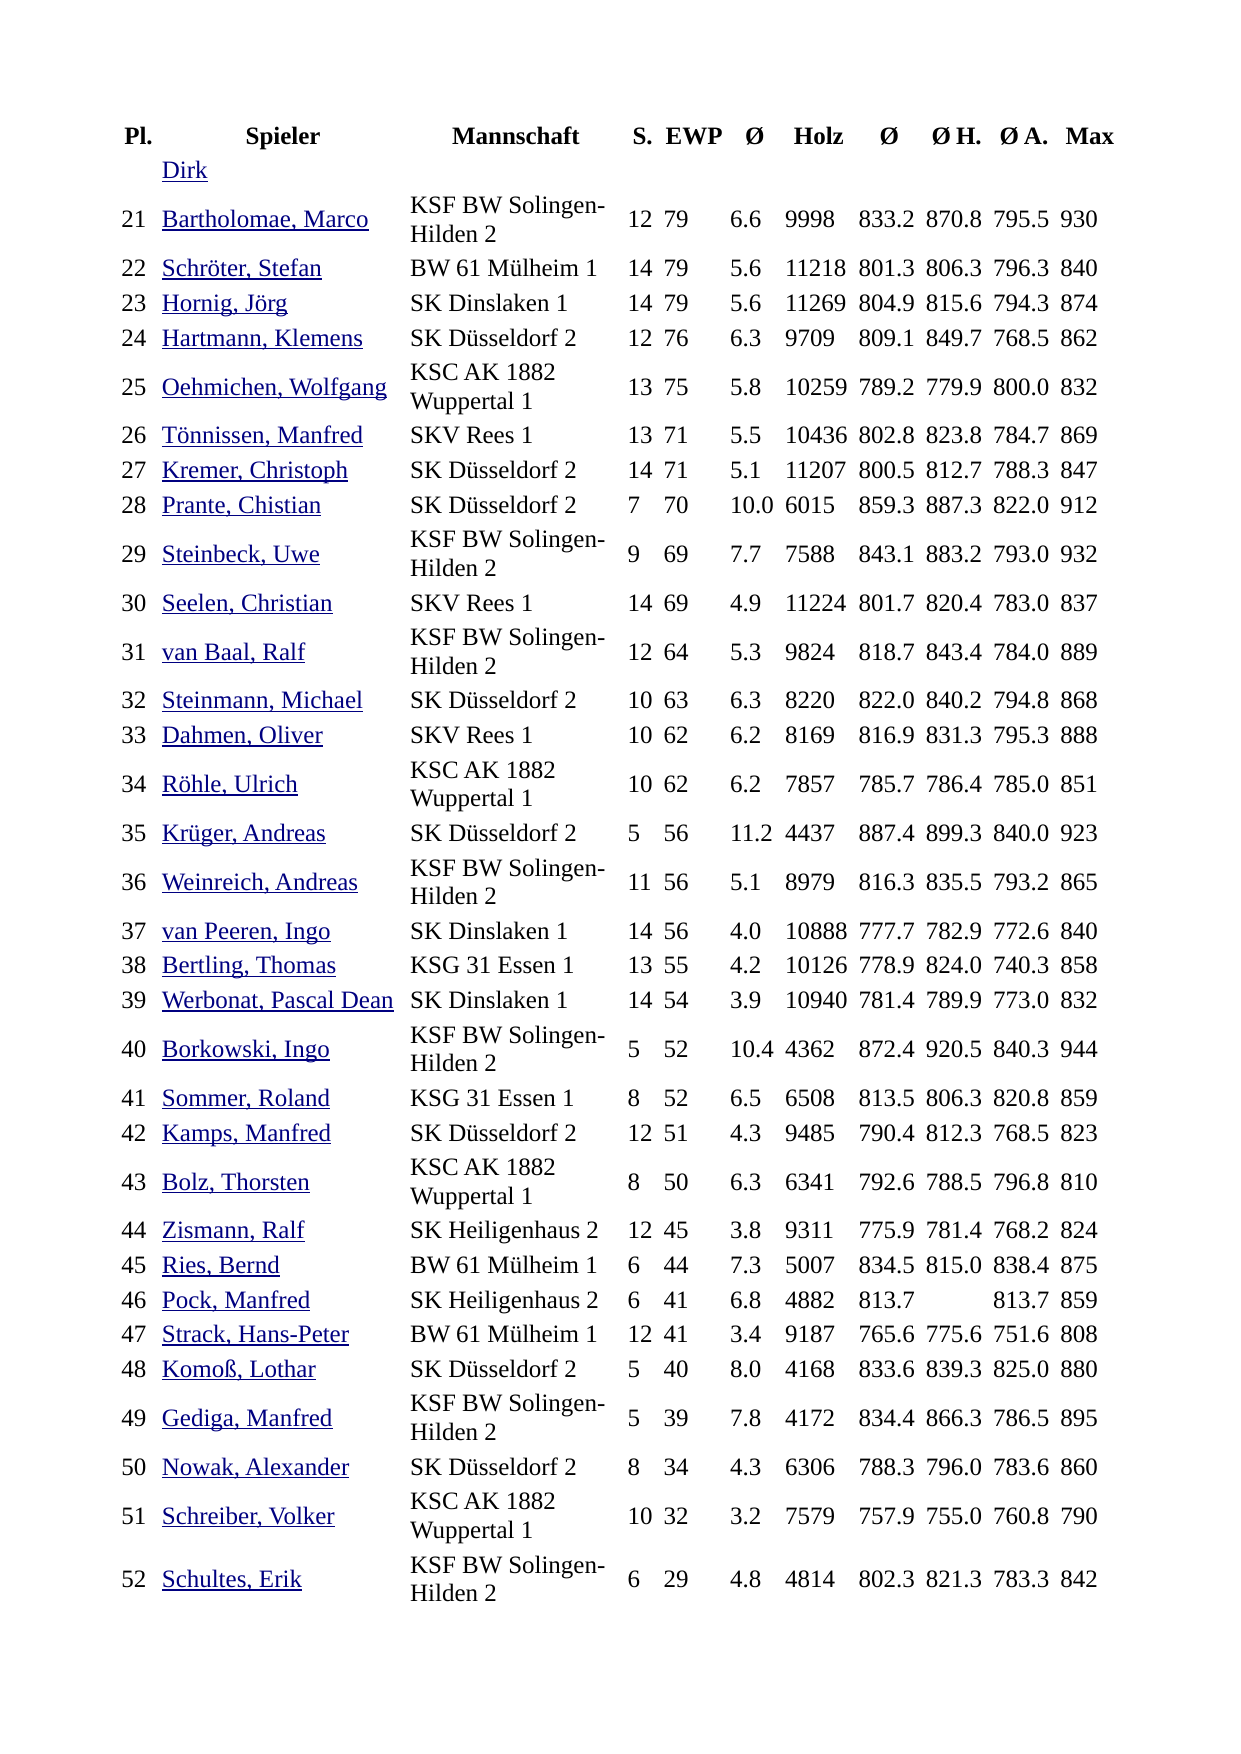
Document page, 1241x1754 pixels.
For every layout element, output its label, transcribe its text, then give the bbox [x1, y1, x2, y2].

table_cell 810 [1057, 1149, 1122, 1213]
table_cell 784.7 [990, 418, 1057, 452]
table_cell 802.8 [855, 418, 923, 452]
table_cell 8.0 [727, 1351, 782, 1386]
table_cell 777.7 [855, 913, 923, 948]
table_header EWP [660, 118, 727, 153]
table_cell 808 [1057, 1316, 1122, 1351]
table_header S. [624, 118, 660, 153]
table_cell 4.2 [727, 948, 782, 982]
table_cell 5.5 [727, 418, 782, 452]
table_cell 37 [118, 913, 159, 948]
table_cell 3.4 [727, 1316, 782, 1351]
table_cell SK Düsseldorf 2 [407, 487, 624, 521]
table_cell 8220 [782, 683, 855, 717]
table_cell 868 [1057, 683, 1122, 717]
table_cell 8979 [782, 850, 855, 913]
table_cell 7.7 [727, 521, 782, 585]
table_cell Kremer, Christoph [159, 452, 407, 487]
table_cell 784.0 [990, 619, 1057, 683]
table_cell 45 [118, 1247, 159, 1282]
table_cell 35 [118, 815, 159, 850]
table_cell 813.7 [855, 1282, 923, 1316]
table_cell 10 [624, 752, 660, 815]
table_cell 834.5 [855, 1247, 923, 1282]
table_cell 36 [118, 850, 159, 913]
table_cell 843.1 [855, 521, 923, 585]
table_cell SK Dinslaken 1 [407, 285, 624, 320]
table_cell 800.0 [990, 354, 1057, 418]
table_cell 41 [118, 1080, 159, 1115]
table_cell 50 [660, 1149, 727, 1213]
table_header Ø [727, 118, 782, 153]
table_cell 796.0 [923, 1449, 990, 1483]
table_cell 788.3 [855, 1449, 923, 1483]
table_cell 69 [660, 585, 727, 619]
table_cell 75 [660, 354, 727, 418]
table_cell 786.5 [990, 1386, 1057, 1449]
table_cell 38 [118, 948, 159, 982]
table_cell 5007 [782, 1247, 855, 1282]
table_cell 781.4 [923, 1213, 990, 1247]
table_cell 64 [660, 619, 727, 683]
table_cell Nowak, Alexander [159, 1449, 407, 1483]
table_cell 790 [1057, 1484, 1122, 1547]
table_cell 10 [624, 1484, 660, 1547]
table_cell 872.4 [855, 1017, 923, 1080]
table_cell 824 [1057, 1213, 1122, 1247]
table_cell 5.1 [727, 452, 782, 487]
table_cell 823 [1057, 1115, 1122, 1149]
table_cell 12 [624, 1213, 660, 1247]
table_cell 840 [1057, 251, 1122, 285]
table_cell 870.8 [923, 187, 990, 251]
table_cell BW 61 Mülheim 1 [407, 1247, 624, 1282]
table_cell Steinbeck, Uwe [159, 521, 407, 585]
table_cell 5.8 [727, 354, 782, 418]
table_cell 6.2 [727, 752, 782, 815]
table_cell 6.5 [727, 1080, 782, 1115]
table_cell 796.8 [990, 1149, 1057, 1213]
table_cell 802.3 [855, 1547, 923, 1610]
table_cell 14 [624, 285, 660, 320]
table_cell 795.3 [990, 717, 1057, 752]
table_cell 782.9 [923, 913, 990, 948]
table_cell 30 [118, 585, 159, 619]
table_cell 28 [118, 487, 159, 521]
table_cell [660, 153, 727, 187]
table_cell 789.2 [855, 354, 923, 418]
table_cell 783.3 [990, 1547, 1057, 1610]
table_cell 7.3 [727, 1247, 782, 1282]
table_header Ø H. [923, 118, 990, 153]
table_cell [782, 153, 855, 187]
table_cell 9 [624, 521, 660, 585]
table_cell 40 [118, 1017, 159, 1080]
table_cell 833.6 [855, 1351, 923, 1386]
table_cell 54 [660, 982, 727, 1017]
table_cell 44 [660, 1247, 727, 1282]
table_cell KSC AK 1882 Wuppertal 1 [407, 1149, 624, 1213]
table_cell SK Düsseldorf 2 [407, 1115, 624, 1149]
table_cell 837 [1057, 585, 1122, 619]
table_cell Kamps, Manfred [159, 1115, 407, 1149]
table_cell [118, 153, 159, 187]
table_cell 12 [624, 1115, 660, 1149]
table_cell 790.4 [855, 1115, 923, 1149]
table_cell 4.3 [727, 1115, 782, 1149]
table_cell 6341 [782, 1149, 855, 1213]
table_cell 816.9 [855, 717, 923, 752]
table_cell 923 [1057, 815, 1122, 850]
table_cell BW 61 Mülheim 1 [407, 1316, 624, 1351]
table_cell 847 [1057, 452, 1122, 487]
table_cell 14 [624, 913, 660, 948]
table_cell 794.3 [990, 285, 1057, 320]
table_cell 4814 [782, 1547, 855, 1610]
table_cell 859 [1057, 1282, 1122, 1316]
table_cell Steinmann, Michael [159, 683, 407, 717]
table_cell Prante, Chistian [159, 487, 407, 521]
table_cell 849.7 [923, 320, 990, 354]
table_cell 5.3 [727, 619, 782, 683]
table_cell 920.5 [923, 1017, 990, 1080]
table_cell 71 [660, 418, 727, 452]
table_cell 11269 [782, 285, 855, 320]
table_cell 52 [118, 1547, 159, 1610]
table_cell 4168 [782, 1351, 855, 1386]
table_cell 10.0 [727, 487, 782, 521]
table_cell 10888 [782, 913, 855, 948]
table_cell 41 [660, 1316, 727, 1351]
table_cell 4437 [782, 815, 855, 850]
table_cell 7579 [782, 1484, 855, 1547]
table_cell 62 [660, 752, 727, 815]
table_cell Seelen, Christian [159, 585, 407, 619]
table_cell Pock, Manfred [159, 1282, 407, 1316]
table_cell 4882 [782, 1282, 855, 1316]
table_cell SK Dinslaken 1 [407, 982, 624, 1017]
table_cell 31 [118, 619, 159, 683]
table_cell [855, 153, 923, 187]
table_cell 840.3 [990, 1017, 1057, 1080]
table_cell 8 [624, 1080, 660, 1115]
table_cell 62 [660, 717, 727, 752]
table_cell 880 [1057, 1351, 1122, 1386]
table_cell KSF BW Solingen-Hilden 2 [407, 187, 624, 251]
table_cell Krüger, Andreas [159, 815, 407, 850]
table_cell 889 [1057, 619, 1122, 683]
table_cell 869 [1057, 418, 1122, 452]
table_cell 874 [1057, 285, 1122, 320]
table_header Ø A. [990, 118, 1057, 153]
table_cell 4.0 [727, 913, 782, 948]
table_cell SKV Rees 1 [407, 585, 624, 619]
table_cell Schreiber, Volker [159, 1484, 407, 1547]
table_cell 778.9 [855, 948, 923, 982]
table_cell 815.6 [923, 285, 990, 320]
table_cell 887.4 [855, 815, 923, 850]
table_cell 5 [624, 1351, 660, 1386]
table_header Spieler [159, 118, 407, 153]
table_cell 79 [660, 285, 727, 320]
table_cell 10940 [782, 982, 855, 1017]
table_cell [624, 153, 660, 187]
table_cell 822.0 [990, 487, 1057, 521]
table_cell 865 [1057, 850, 1122, 913]
table_cell 806.3 [923, 251, 990, 285]
table_cell 69 [660, 521, 727, 585]
table_cell KSF BW Solingen-Hilden 2 [407, 1547, 624, 1610]
table_cell 3.9 [727, 982, 782, 1017]
table_cell 11 [624, 850, 660, 913]
table_cell SK Düsseldorf 2 [407, 452, 624, 487]
table_cell 32 [118, 683, 159, 717]
table_cell Gediga, Manfred [159, 1386, 407, 1449]
table_cell 12 [624, 1316, 660, 1351]
table_cell Dahmen, Oliver [159, 717, 407, 752]
table_cell 768.5 [990, 1115, 1057, 1149]
table_cell SK Dinslaken 1 [407, 913, 624, 948]
table_cell 6.3 [727, 320, 782, 354]
table_cell 789.9 [923, 982, 990, 1017]
table_cell 821.3 [923, 1547, 990, 1610]
table_cell SK Düsseldorf 2 [407, 683, 624, 717]
table_cell 3.2 [727, 1484, 782, 1547]
table_cell 760.8 [990, 1484, 1057, 1547]
table_cell 824.0 [923, 948, 990, 982]
table_cell 5 [624, 1017, 660, 1080]
table_cell 63 [660, 683, 727, 717]
table_cell 9824 [782, 619, 855, 683]
table_cell 14 [624, 982, 660, 1017]
table_cell 840 [1057, 913, 1122, 948]
table_cell 816.3 [855, 850, 923, 913]
table_cell 34 [118, 752, 159, 815]
table_cell 51 [118, 1484, 159, 1547]
table_cell Zismann, Ralf [159, 1213, 407, 1247]
table_cell Hornig, Jörg [159, 285, 407, 320]
table_cell 825.0 [990, 1351, 1057, 1386]
table_cell 6.3 [727, 683, 782, 717]
table_cell 24 [118, 320, 159, 354]
table_cell 809.1 [855, 320, 923, 354]
table_cell 815.0 [923, 1247, 990, 1282]
table_cell Strack, Hans-Peter [159, 1316, 407, 1351]
table_cell 788.3 [990, 452, 1057, 487]
table_cell 56 [660, 913, 727, 948]
table_cell Dirk [159, 153, 407, 187]
table_cell 822.0 [855, 683, 923, 717]
table_cell 740.3 [990, 948, 1057, 982]
table_cell 806.3 [923, 1080, 990, 1115]
table_cell 801.3 [855, 251, 923, 285]
table_cell 8169 [782, 717, 855, 752]
table_cell 9709 [782, 320, 855, 354]
table_cell 22 [118, 251, 159, 285]
table_cell 11224 [782, 585, 855, 619]
table_cell 51 [660, 1115, 727, 1149]
table_cell 768.5 [990, 320, 1057, 354]
table_cell 39 [660, 1386, 727, 1449]
table_cell 842 [1057, 1547, 1122, 1610]
table_cell 751.6 [990, 1316, 1057, 1351]
table_cell 6.2 [727, 717, 782, 752]
table_cell 862 [1057, 320, 1122, 354]
table_cell Oehmichen, Wolfgang [159, 354, 407, 418]
table_cell 10 [624, 683, 660, 717]
table_cell Ries, Bernd [159, 1247, 407, 1282]
table_cell 39 [118, 982, 159, 1017]
table_cell KSC AK 1882 Wuppertal 1 [407, 1484, 624, 1547]
table_cell 932 [1057, 521, 1122, 585]
table_cell 9485 [782, 1115, 855, 1149]
table_cell 7 [624, 487, 660, 521]
table_cell 895 [1057, 1386, 1122, 1449]
table_cell 13 [624, 948, 660, 982]
table_cell Tönnissen, Manfred [159, 418, 407, 452]
table_cell 840.2 [923, 683, 990, 717]
table_cell 8 [624, 1149, 660, 1213]
table_cell 843.4 [923, 619, 990, 683]
table_cell 25 [118, 354, 159, 418]
table_cell 42 [118, 1115, 159, 1149]
table_cell 832 [1057, 354, 1122, 418]
table_cell 4172 [782, 1386, 855, 1449]
table_cell 6508 [782, 1080, 855, 1115]
table_cell 44 [118, 1213, 159, 1247]
table_header Ø [855, 118, 923, 153]
table_cell 4.8 [727, 1547, 782, 1610]
table_cell Schröter, Stefan [159, 251, 407, 285]
table_cell Hartmann, Klemens [159, 320, 407, 354]
table_cell 4.9 [727, 585, 782, 619]
table_cell [727, 153, 782, 187]
table_cell 5 [624, 1386, 660, 1449]
table_cell 823.8 [923, 418, 990, 452]
table_cell Bertling, Thomas [159, 948, 407, 982]
table_header Max [1057, 118, 1122, 153]
table_cell 930 [1057, 187, 1122, 251]
table_cell 29 [118, 521, 159, 585]
table_cell 13 [624, 418, 660, 452]
table_cell 3.8 [727, 1213, 782, 1247]
table_cell 9187 [782, 1316, 855, 1351]
table_header Holz [782, 118, 855, 153]
table_cell 860 [1057, 1449, 1122, 1483]
table_cell Sommer, Roland [159, 1080, 407, 1115]
table_cell 899.3 [923, 815, 990, 850]
table_cell 7857 [782, 752, 855, 815]
table_cell 56 [660, 815, 727, 850]
table_cell 10.4 [727, 1017, 782, 1080]
table_cell 11.2 [727, 815, 782, 850]
table_cell Bolz, Thorsten [159, 1149, 407, 1213]
table_cell 779.9 [923, 354, 990, 418]
table_cell 6.3 [727, 1149, 782, 1213]
table_cell van Peeren, Ingo [159, 913, 407, 948]
table_cell [923, 1282, 990, 1316]
table_cell 757.9 [855, 1484, 923, 1547]
table_cell 48 [118, 1351, 159, 1386]
table_cell 793.2 [990, 850, 1057, 913]
table_cell [1057, 153, 1122, 187]
table_cell 56 [660, 850, 727, 913]
table_cell 43 [118, 1149, 159, 1213]
table_cell 793.0 [990, 521, 1057, 585]
table_cell 888 [1057, 717, 1122, 752]
table_cell 9311 [782, 1213, 855, 1247]
table_cell 10436 [782, 418, 855, 452]
table_cell [407, 153, 624, 187]
table_cell 7588 [782, 521, 855, 585]
table_cell 10126 [782, 948, 855, 982]
table_cell 27 [118, 452, 159, 487]
table_cell 813.5 [855, 1080, 923, 1115]
table_cell 840.0 [990, 815, 1057, 850]
table_cell 41 [660, 1282, 727, 1316]
table_cell 875 [1057, 1247, 1122, 1282]
table_cell KSF BW Solingen-Hilden 2 [407, 619, 624, 683]
table_cell Röhle, Ulrich [159, 752, 407, 815]
table_cell 4362 [782, 1017, 855, 1080]
table_cell 5.1 [727, 850, 782, 913]
table_cell 783.6 [990, 1449, 1057, 1483]
table_cell 773.0 [990, 982, 1057, 1017]
table_cell 10259 [782, 354, 855, 418]
table_cell 785.0 [990, 752, 1057, 815]
table_cell Bartholomae, Marco [159, 187, 407, 251]
table_cell 11218 [782, 251, 855, 285]
table_cell 6015 [782, 487, 855, 521]
table_cell 785.7 [855, 752, 923, 815]
table_cell 11207 [782, 452, 855, 487]
table_cell SK Heiligenhaus 2 [407, 1213, 624, 1247]
table_cell 6 [624, 1547, 660, 1610]
table_cell 794.8 [990, 683, 1057, 717]
table_cell 768.2 [990, 1213, 1057, 1247]
table_cell 79 [660, 251, 727, 285]
table_cell 800.5 [855, 452, 923, 487]
table_cell 786.4 [923, 752, 990, 815]
table_cell 795.5 [990, 187, 1057, 251]
table_cell 12 [624, 187, 660, 251]
table_cell 804.9 [855, 285, 923, 320]
table_cell 4.3 [727, 1449, 782, 1483]
table_cell SK Düsseldorf 2 [407, 815, 624, 850]
table_cell 859 [1057, 1080, 1122, 1115]
table_cell 783.0 [990, 585, 1057, 619]
table_cell 26 [118, 418, 159, 452]
table_cell Schultes, Erik [159, 1547, 407, 1610]
table_cell 792.6 [855, 1149, 923, 1213]
table_cell 21 [118, 187, 159, 251]
table_cell 29 [660, 1547, 727, 1610]
table_cell SK Düsseldorf 2 [407, 320, 624, 354]
table_cell 40 [660, 1351, 727, 1386]
table_cell 866.3 [923, 1386, 990, 1449]
table_cell 912 [1057, 487, 1122, 521]
table_cell 8 [624, 1449, 660, 1483]
table_cell 12 [624, 619, 660, 683]
table_cell 9998 [782, 187, 855, 251]
table_cell 46 [118, 1282, 159, 1316]
table_cell Komoß, Lothar [159, 1351, 407, 1386]
table_cell 818.7 [855, 619, 923, 683]
table_cell 5.6 [727, 285, 782, 320]
table_header Pl. [118, 118, 159, 153]
table_cell SK Düsseldorf 2 [407, 1351, 624, 1386]
table_cell KSC AK 1882 Wuppertal 1 [407, 354, 624, 418]
table_cell 5.6 [727, 251, 782, 285]
table_cell KSG 31 Essen 1 [407, 948, 624, 982]
table_cell 801.7 [855, 585, 923, 619]
table_cell SK Düsseldorf 2 [407, 1449, 624, 1483]
table_cell 23 [118, 285, 159, 320]
table_cell 79 [660, 187, 727, 251]
table_cell 70 [660, 487, 727, 521]
table_cell Werbonat, Pascal Dean [159, 982, 407, 1017]
table_cell 820.8 [990, 1080, 1057, 1115]
table_cell 52 [660, 1017, 727, 1080]
table_cell 859.3 [855, 487, 923, 521]
table_cell 820.4 [923, 585, 990, 619]
table_cell 813.7 [990, 1282, 1057, 1316]
table_cell Weinreich, Andreas [159, 850, 407, 913]
table_cell 45 [660, 1213, 727, 1247]
table_cell 887.3 [923, 487, 990, 521]
table_cell 32 [660, 1484, 727, 1547]
table_cell 781.4 [855, 982, 923, 1017]
table_cell 55 [660, 948, 727, 982]
table_cell 76 [660, 320, 727, 354]
table_cell 6.6 [727, 187, 782, 251]
table_cell 33 [118, 717, 159, 752]
table_cell 12 [624, 320, 660, 354]
table_cell 14 [624, 251, 660, 285]
table_cell 6.8 [727, 1282, 782, 1316]
table_cell 775.6 [923, 1316, 990, 1351]
table_cell 10 [624, 717, 660, 752]
table_cell 755.0 [923, 1484, 990, 1547]
table_cell 851 [1057, 752, 1122, 815]
table_cell 833.2 [855, 187, 923, 251]
table_cell 831.3 [923, 717, 990, 752]
table_cell BW 61 Mülheim 1 [407, 251, 624, 285]
table_cell [990, 153, 1057, 187]
table_cell 775.9 [855, 1213, 923, 1247]
table_cell 47 [118, 1316, 159, 1351]
table_cell 858 [1057, 948, 1122, 982]
table_cell 765.6 [855, 1316, 923, 1351]
table_cell 834.4 [855, 1386, 923, 1449]
table_cell 883.2 [923, 521, 990, 585]
table_cell SKV Rees 1 [407, 717, 624, 752]
table_cell 944 [1057, 1017, 1122, 1080]
table_cell Borkowski, Ingo [159, 1017, 407, 1080]
table_cell 52 [660, 1080, 727, 1115]
table_cell 7.8 [727, 1386, 782, 1449]
table_cell [923, 153, 990, 187]
table_cell 835.5 [923, 850, 990, 913]
table_cell 13 [624, 354, 660, 418]
table_header Mannschaft [407, 118, 624, 153]
table_cell 14 [624, 585, 660, 619]
table_cell SKV Rees 1 [407, 418, 624, 452]
table_cell 796.3 [990, 251, 1057, 285]
table_cell 812.7 [923, 452, 990, 487]
table_cell 6 [624, 1282, 660, 1316]
table_cell 6306 [782, 1449, 855, 1483]
table_cell 49 [118, 1386, 159, 1449]
table_cell SK Heiligenhaus 2 [407, 1282, 624, 1316]
table_cell 14 [624, 452, 660, 487]
table_cell 71 [660, 452, 727, 487]
table_cell KSG 31 Essen 1 [407, 1080, 624, 1115]
table_cell KSF BW Solingen-Hilden 2 [407, 850, 624, 913]
table_cell van Baal, Ralf [159, 619, 407, 683]
table_cell 5 [624, 815, 660, 850]
table_cell 34 [660, 1449, 727, 1483]
table_cell KSC AK 1882 Wuppertal 1 [407, 752, 624, 815]
table_cell 788.5 [923, 1149, 990, 1213]
table_cell KSF BW Solingen-Hilden 2 [407, 521, 624, 585]
table_cell 6 [624, 1247, 660, 1282]
table_cell 839.3 [923, 1351, 990, 1386]
table_cell KSF BW Solingen-Hilden 2 [407, 1017, 624, 1080]
table_cell 772.6 [990, 913, 1057, 948]
table_cell 812.3 [923, 1115, 990, 1149]
table_cell 832 [1057, 982, 1122, 1017]
table_cell 838.4 [990, 1247, 1057, 1282]
table_cell KSF BW Solingen-Hilden 2 [407, 1386, 624, 1449]
table_cell 50 [118, 1449, 159, 1483]
